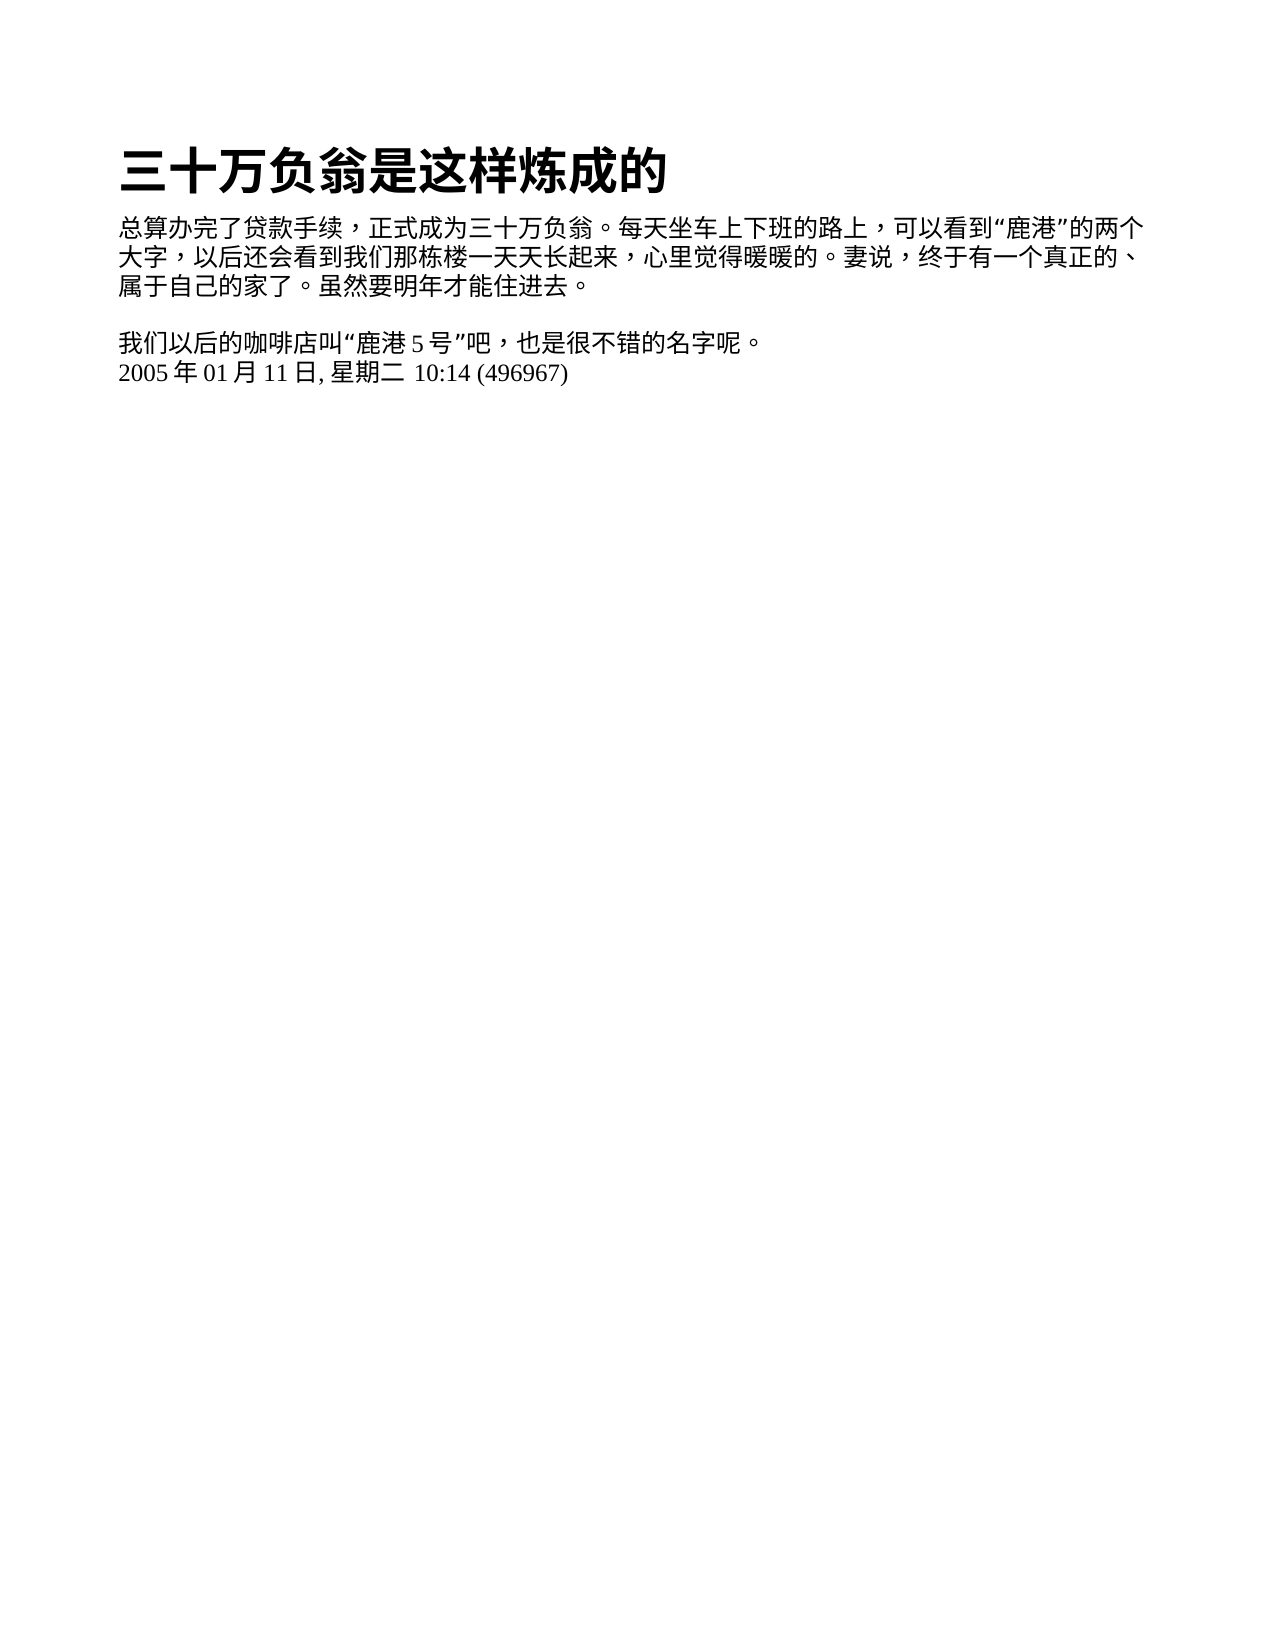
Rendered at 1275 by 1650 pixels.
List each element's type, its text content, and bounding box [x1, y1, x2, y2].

text 总算办完了贷款手续，正式成为三十万负翁。每天坐车上下班的路上，可以看到“鹿港”的两个大字，以后还会看到我们那栋楼一天天长起来，心里觉得暖暖的。妻说，终于有一个真正的、属于自己的家了。虽然要明年才能住进去。 [118, 214, 1157, 301]
text 我们以后的咖啡店叫“鹿港5号”吧，也是很不错的名字呢。 [118, 329, 1157, 358]
subtitle 三十万负翁是这样炼成的 [118, 143, 1157, 201]
text 2005年01月11日, 星期二 10:14 (496967) [118, 358, 1157, 387]
